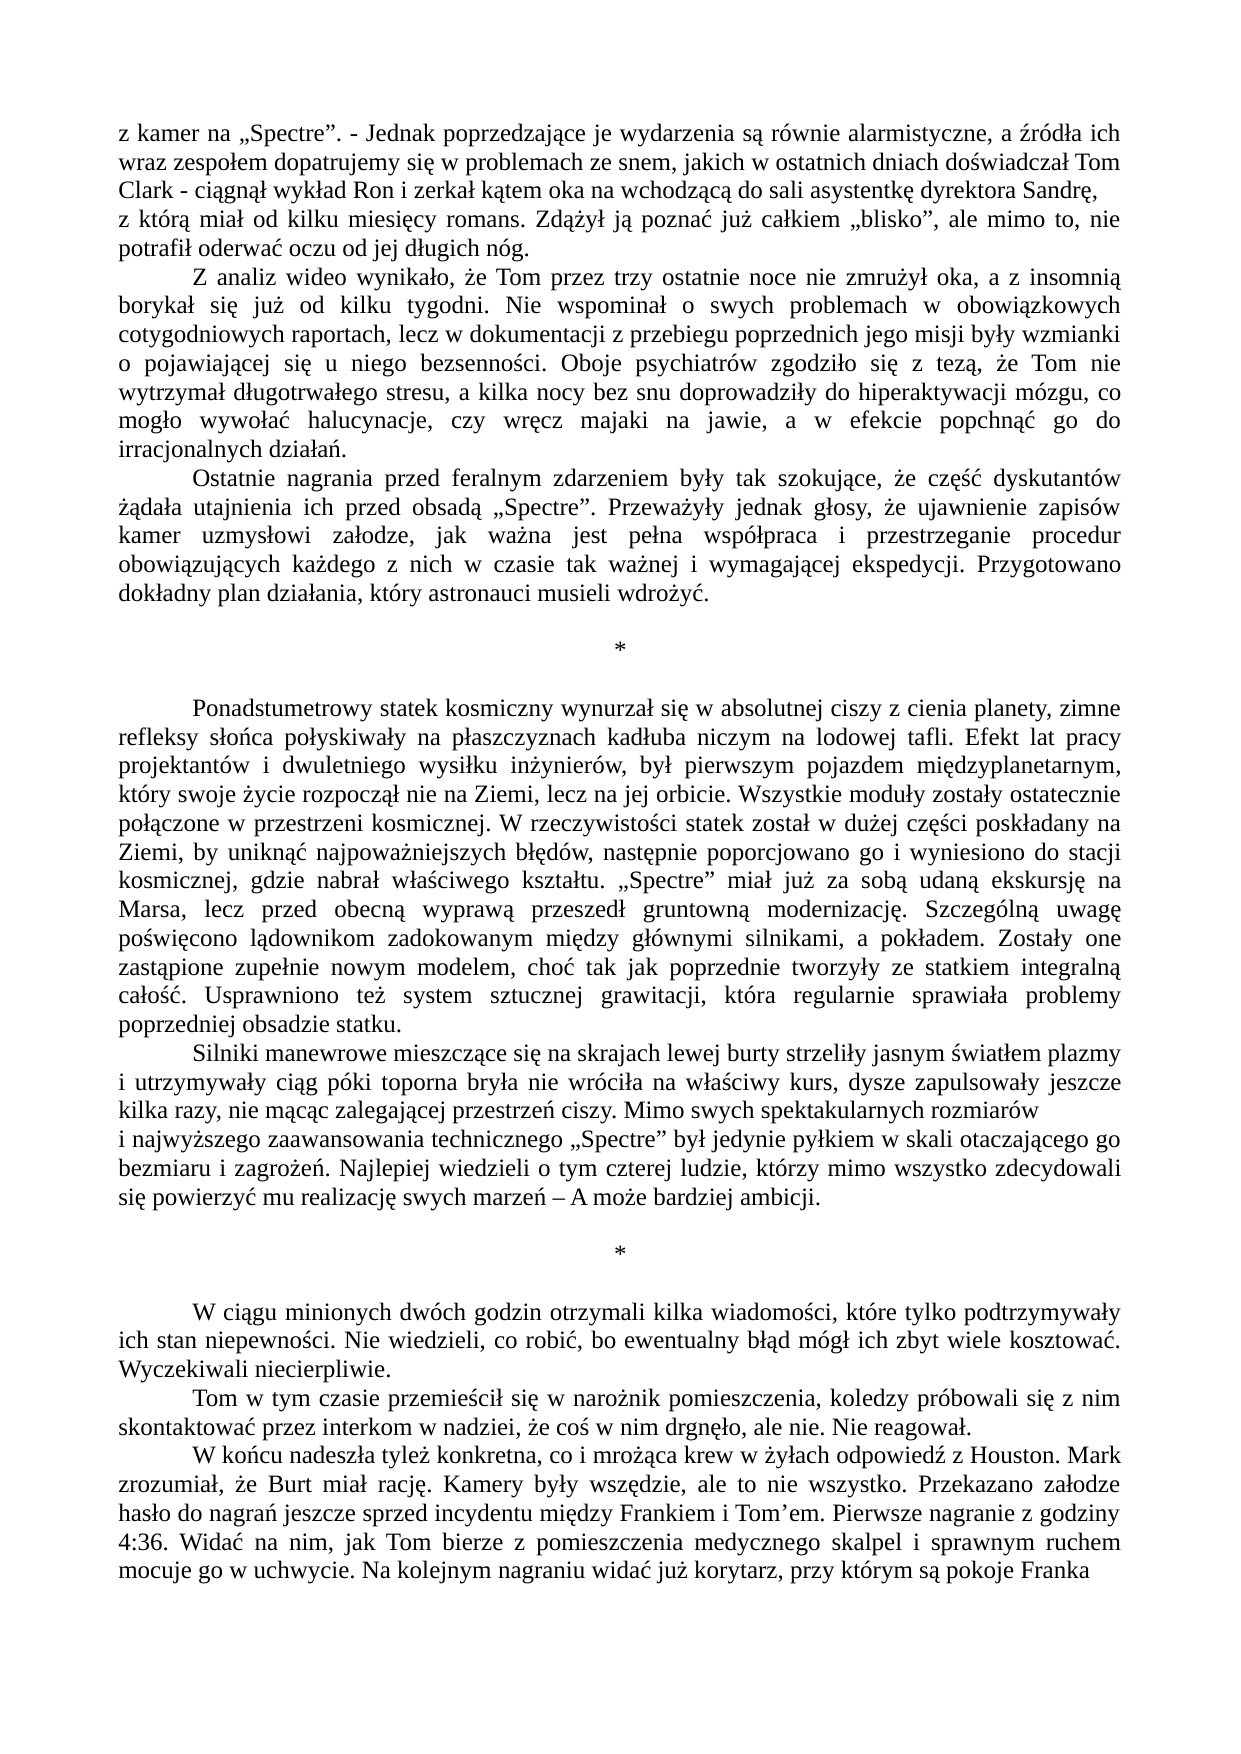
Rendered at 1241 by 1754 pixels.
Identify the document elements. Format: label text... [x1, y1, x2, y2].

text W ciągu minionych dwóch godzin otrzymali kilka wiadomości, które tylko podtrzymywały ich stan niepewności. Nie wiedzieli, co robić, bo ewentualny błąd mógł ich zbyt wiele kosztować. Wyczekiwali niecierpliwie. [118, 1297, 1122, 1383]
text Z analiz wideo wynikało, że Tom przez trzy ostatnie noce nie zmrużył oka, a z insomnią borykał się już od kilku tygodni. Nie wspominał o swych problemach w obowiązkowych cotygodniowych raportach, lecz w dokumentacji z przebiegu poprzednich jego misji były wzmianki o pojawiającej się u niego bezsenności. Oboje psychiatrów zgodziło się z tezą, że Tom nie wytrzymał długotrwałego stresu, a kilka nocy bez snu doprowadziły do hiperaktywacji mózgu, co mogło wywołać halucynacje, czy wręcz majaki na jawie, a w efekcie popchnąć go do irracjonalnych działań. [118, 262, 1122, 463]
text W końcu nadeszła tyleż konkretna, co i mrożąca krew w żyłach odpowiedź z Houston. Mark zrozumiał, że Burt miał rację. Kamery były wszędzie, ale to nie wszystko. Przekazano załodze hasło do nagrań jeszcze sprzed incydentu między Frankiem i Tom’em. Pierwsze nagranie z godziny 4:36. Widać na nim, jak Tom bierze z pomieszczenia medycznego skalpel i sprawnym ruchem mocuje go w uchwycie. Na kolejnym nagraniu widać już korytarz, przy którym są pokoje Franka [118, 1441, 1122, 1584]
text Ponadstumetrowy statek kosmiczny wynurzał się w absolutnej ciszy z cienia planety, zimne refleksy słońca połyskiwały na płaszczyznach kadłuba niczym na lodowej tafli. Efekt lat pracy projektantów i dwuletniego wysiłku inżynierów, był pierwszym pojazdem międzyplanetarnym, który swoje życie rozpoczął nie na Ziemi, lecz na jej orbicie. Wszystkie moduły zostały ostatecznie połączone w przestrzeni kosmicznej. W rzeczywistości statek został w dużej części poskładany na Ziemi, by uniknąć najpoważniejszych błędów, następnie poporcjowano go i wyniesiono do stacji kosmicznej, gdzie nabrał właściwego kształtu. „Spectre” miał już za sobą udaną ekskursję na Marsa, lecz przed obecną wyprawą przeszedł gruntowną modernizację. Szczególną uwagę poświęcono lądownikom zadokowanym między głównymi silnikami, a pokładem. Zostały one zastąpione zupełnie nowym modelem, choć tak jak poprzednie tworzyły ze statkiem integralną całość. Usprawniono też system sztucznej grawitacji, która regularnie sprawiała problemy poprzedniej obsadzie statku. [118, 693, 1122, 1038]
text Tom w tym czasie przemieścił się w narożnik pomieszczenia, koledzy próbowali się z nim skontaktować przez interkom w nadziei, że coś w nim drgnęło, ale nie. Nie reagował. [118, 1383, 1122, 1441]
text * [118, 636, 1122, 664]
text z którą miał od kilku miesięcy romans. Zdążył ją poznać już całkiem „blisko”, ale mimo to, nie potrafił oderwać oczu od jej długich nóg. [118, 204, 1122, 262]
text z kamer na „Spectre”. - Jednak poprzedzające je wydarzenia są równie alarmistyczne, a źródła ich wraz zespołem dopatrujemy się w problemach ze snem, jakich w ostatnich dniach doświadczał Tom Clark - ciągnął wykład Ron i zerkał kątem oka na wchodzącą do sali asystentkę dyrektora Sandrę, [118, 118, 1122, 204]
text i najwyższego zaawansowania technicznego „Spectre” był jedynie pyłkiem w skali otaczającego go bezmiaru i zagrożeń. Najlepiej wiedzieli o tym czterej ludzie, którzy mimo wszystko zdecydowali się powierzyć mu realizację swych marzeń – A może bardziej ambicji. [118, 1124, 1122, 1211]
text Silniki manewrowe mieszczące się na skrajach lewej burty strzeliły jasnym światłem plazmy i utrzymywały ciąg póki toporna bryła nie wróciła na właściwy kurs, dysze zapulsowały jeszcze kilka razy, nie mącąc zalegającej przestrzeń ciszy. Mimo swych spektakularnych rozmiarów [118, 1038, 1122, 1124]
text Ostatnie nagrania przed feralnym zdarzeniem były tak szokujące, że część dyskutantów żądała utajnienia ich przed obsadą „Spectre”. Przeważyły jednak głosy, że ujawnienie zapisów kamer uzmysłowi załodze, jak ważna jest pełna współpraca i przestrzeganie procedur obowiązujących każdego z nich w czasie tak ważnej i wymagającej ekspedycji. Przygotowano dokładny plan działania, który astronauci musieli wdrożyć. [118, 463, 1122, 607]
text * [118, 1239, 1122, 1268]
